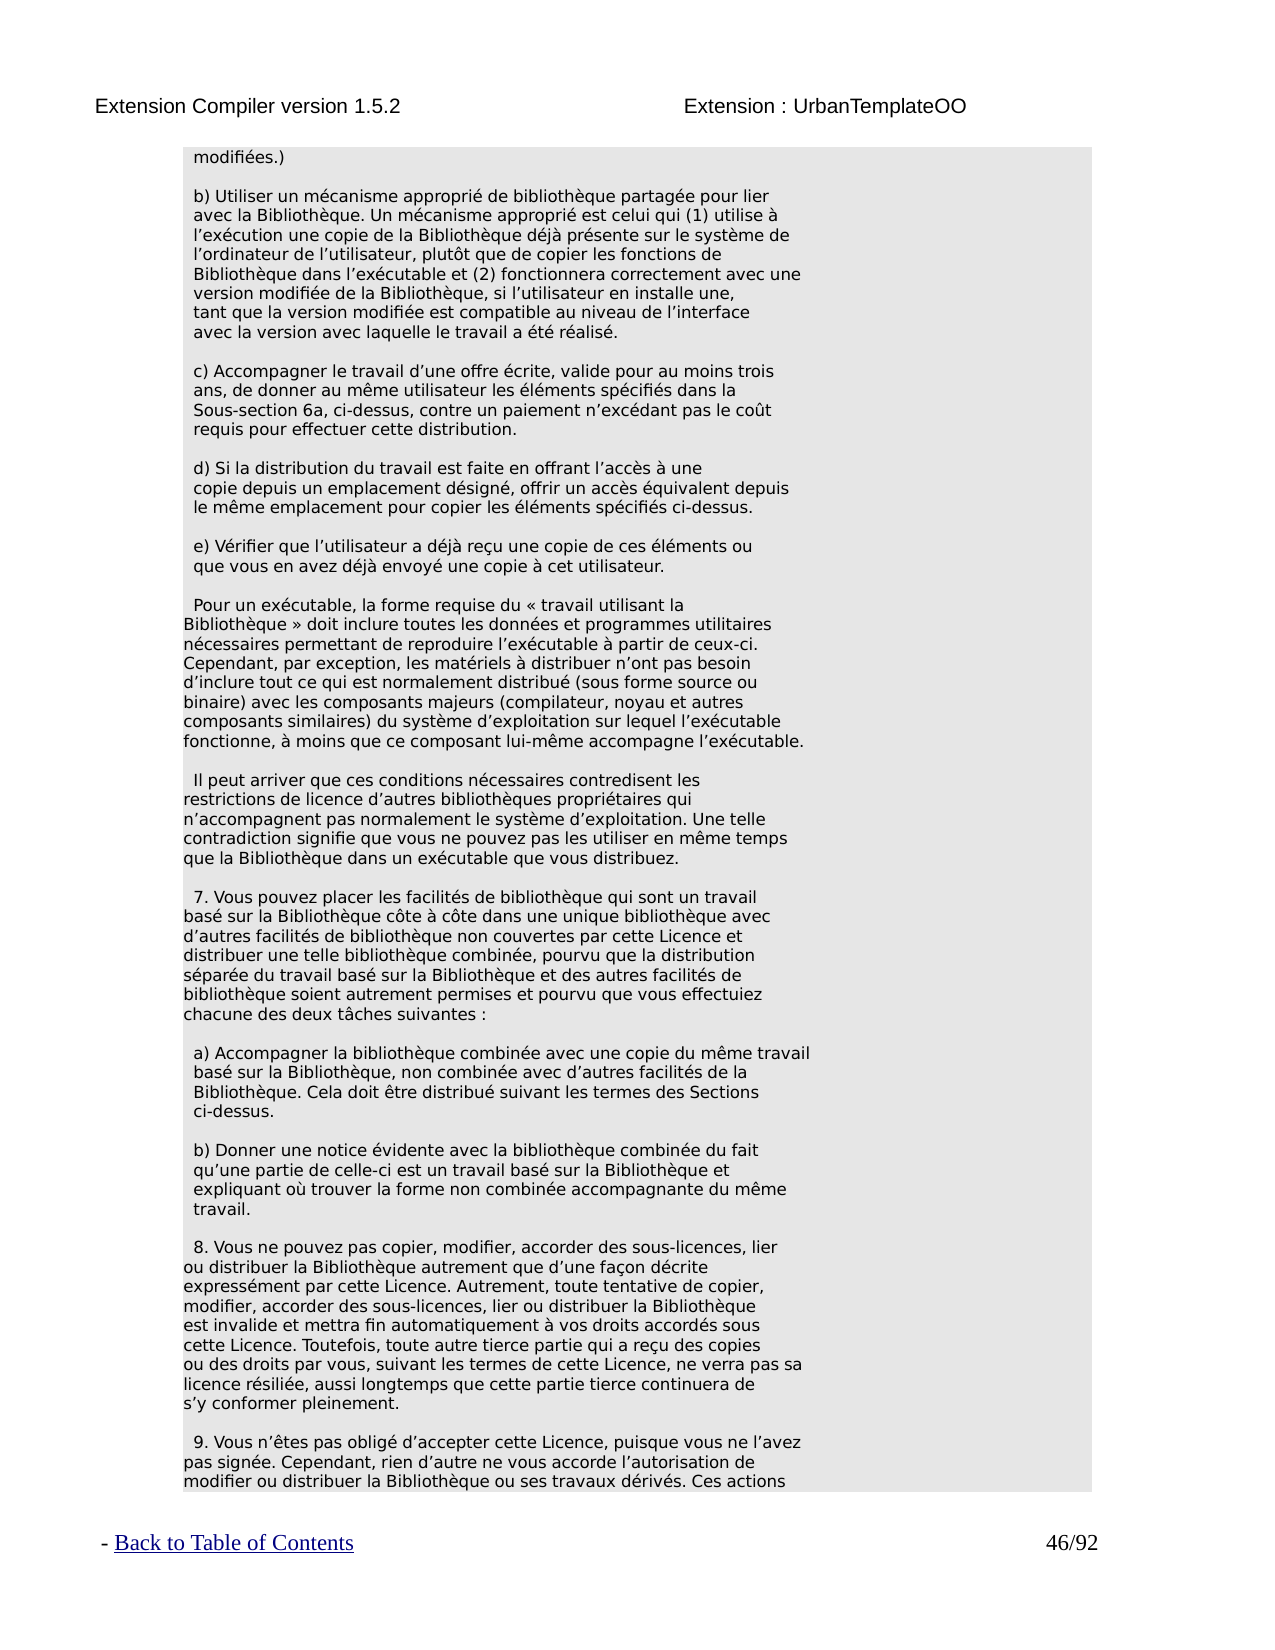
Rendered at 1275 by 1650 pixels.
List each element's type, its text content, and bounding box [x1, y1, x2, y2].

text version modifiée de la Bibliothèque, si l’utilisateur en installe une, [183, 284, 1092, 303]
text a) Accompagner la bibliothèque combinée avec une copie du même travail [183, 1043, 1092, 1063]
text basé sur la Bibliothèque, non combinée avec d’autres facilités de la [183, 1063, 1092, 1082]
text bibliothèque soient autrement permises et pourvu que vous effectuiez [183, 985, 1092, 1004]
text nécessaires permettant de reproduire l’exécutable à partir de ceux-ci. [183, 634, 1092, 654]
text modifier ou distribuer la Bibliothèque ou ses travaux dérivés. Ces actions [183, 1472, 1092, 1492]
text est invalide et mettra fin automatiquement à vos droits accordés sous [183, 1316, 1092, 1336]
text ou distribuer la Bibliothèque autrement que d’une façon décrite [183, 1258, 1092, 1277]
text n’accompagnent pas normalement le système d’exploitation. Une telle [183, 810, 1092, 829]
text tant que la version modifiée est compatible au niveau de l’interface [183, 303, 1092, 323]
text modifiées.) [183, 147, 1092, 167]
text restrictions de licence d’autres bibliothèques propriétaires qui [183, 790, 1092, 810]
text que la Bibliothèque dans un exécutable que vous distribuez. [183, 849, 1092, 868]
text pas signée. Cependant, rien d’autre ne vous accorde l’autorisation de [183, 1453, 1092, 1472]
text distribuer une telle bibliothèque combinée, pourvu que la distribution [183, 946, 1092, 966]
text ci-dessus. [183, 1102, 1092, 1121]
text fonctionne, à moins que ce composant lui-même accompagne l’exécutable. [183, 732, 1092, 751]
text 7. Vous pouvez placer les facilités de bibliothèque qui sont un travail [183, 888, 1092, 907]
text qu’une partie de celle-ci est un travail basé sur la Bibliothèque et [183, 1160, 1092, 1180]
text séparée du travail basé sur la Bibliothèque et des autres facilités de [183, 966, 1092, 985]
text avec la Bibliothèque. Un mécanisme approprié est celui qui (1) utilise à [183, 206, 1092, 225]
text requis pour effectuer cette distribution. [183, 420, 1092, 440]
text composants similaires) du système d’exploitation sur lequel l’exécutable [183, 712, 1092, 732]
text 9. Vous n’êtes pas obligé d’accepter cette Licence, puisque vous ne l’avez [183, 1433, 1092, 1453]
text Il peut arriver que ces conditions nécessaires contredisent les [183, 771, 1092, 790]
text chacune des deux tâches suivantes : [183, 1004, 1092, 1024]
text le même emplacement pour copier les éléments spécifiés ci-dessus. [183, 498, 1092, 518]
text Bibliothèque dans l’exécutable et (2) fonctionnera correctement avec une [183, 264, 1092, 284]
text d’autres facilités de bibliothèque non couvertes par cette Licence et [183, 927, 1092, 946]
text Cependant, par exception, les matériels à distribuer n’ont pas besoin [183, 654, 1092, 673]
text Pour un exécutable, la forme requise du « travail utilisant la [183, 596, 1092, 615]
text licence résiliée, aussi longtemps que cette partie tierce continuera de [183, 1375, 1092, 1394]
text expressément par cette Licence. Autrement, toute tentative de copier, [183, 1277, 1092, 1297]
text Sous-section 6a, ci-dessus, contre un paiement n’excédant pas le coût [183, 401, 1092, 420]
text ou des droits par vous, suivant les termes de cette Licence, ne verra pas sa [183, 1355, 1092, 1375]
text e) Vérifier que l’utilisateur a déjà reçu une copie de ces éléments ou [183, 537, 1092, 557]
text cette Licence. Toutefois, toute autre tierce partie qui a reçu des copies [183, 1336, 1092, 1355]
text b) Donner une notice évidente avec la bibliothèque combinée du fait [183, 1141, 1092, 1160]
text l’ordinateur de l’utilisateur, plutôt que de copier les fonctions de [183, 245, 1092, 264]
text expliquant où trouver la forme non combinée accompagnante du même [183, 1180, 1092, 1199]
text contradiction signifie que vous ne pouvez pas les utiliser en même temps [183, 829, 1092, 849]
text binaire) avec les composants majeurs (compilateur, noyau et autres [183, 693, 1092, 712]
text d’inclure tout ce qui est normalement distribué (sous forme source ou [183, 673, 1092, 693]
text Bibliothèque. Cela doit être distribué suivant les termes des Sections [183, 1082, 1092, 1102]
text copie depuis un emplacement désigné, offrir un accès équivalent depuis [183, 479, 1092, 498]
text s’y conformer pleinement. [183, 1394, 1092, 1414]
text basé sur la Bibliothèque côte à côte dans une unique bibliothèque avec [183, 907, 1092, 927]
text que vous en avez déjà envoyé une copie à cet utilisateur. [183, 557, 1092, 576]
text c) Accompagner le travail d’une offre écrite, valide pour au moins trois [183, 362, 1092, 381]
text 8. Vous ne pouvez pas copier, modifier, accorder des sous-licences, lier [183, 1238, 1092, 1258]
text Bibliothèque » doit inclure toutes les données et programmes utilitaires [183, 615, 1092, 634]
text modifier, accorder des sous-licences, lier ou distribuer la Bibliothèque [183, 1297, 1092, 1316]
text l’exécution une copie de la Bibliothèque déjà présente sur le système de [183, 225, 1092, 245]
text avec la version avec laquelle le travail a été réalisé. [183, 323, 1092, 342]
text travail. [183, 1199, 1092, 1219]
text b) Utiliser un mécanisme approprié de bibliothèque partagée pour lier [183, 186, 1092, 206]
text d) Si la distribution du travail est faite en offrant l’accès à une [183, 459, 1092, 479]
text ans, de donner au même utilisateur les éléments spécifiés dans la [183, 381, 1092, 401]
